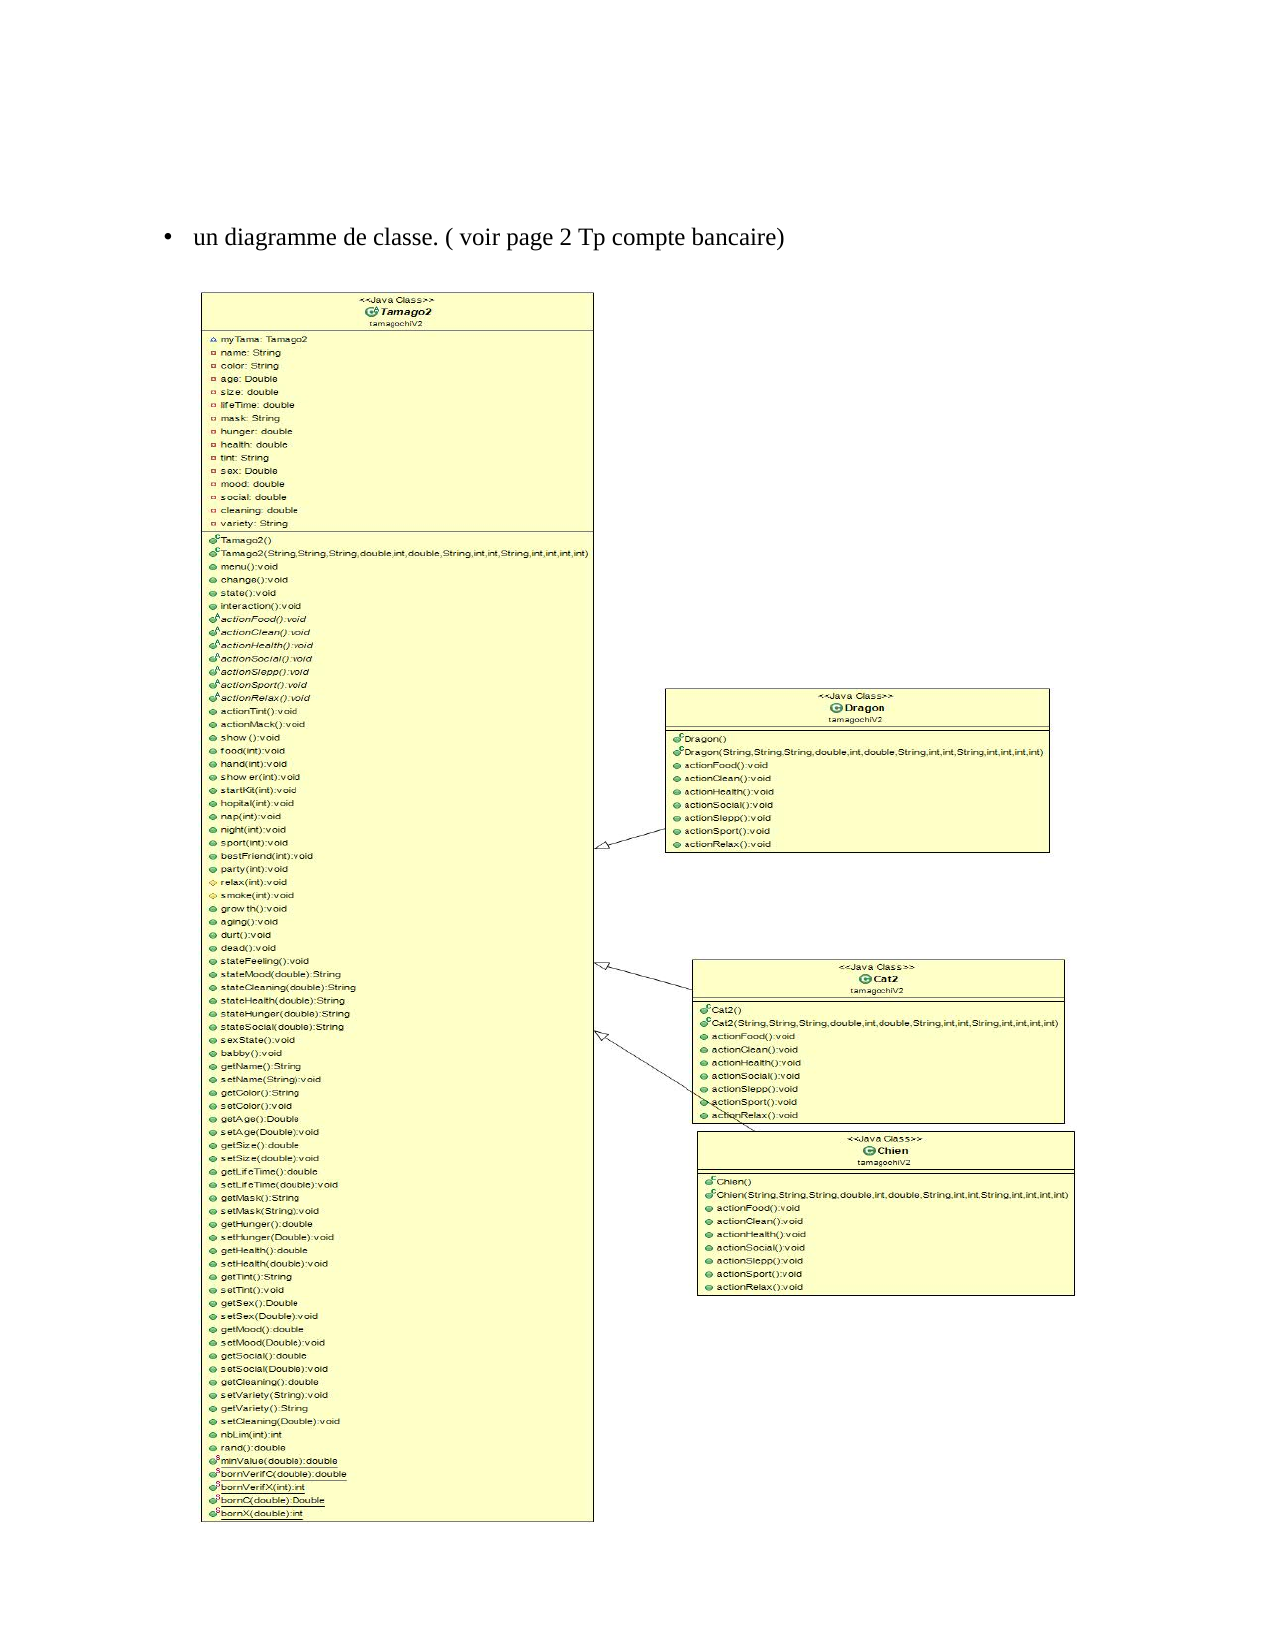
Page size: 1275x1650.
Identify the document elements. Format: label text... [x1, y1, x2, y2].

picture [198, 290, 1077, 1524]
list un diagramme de classe. ( voir page 2 Tp compte bancaire) [164, 222, 1157, 250]
